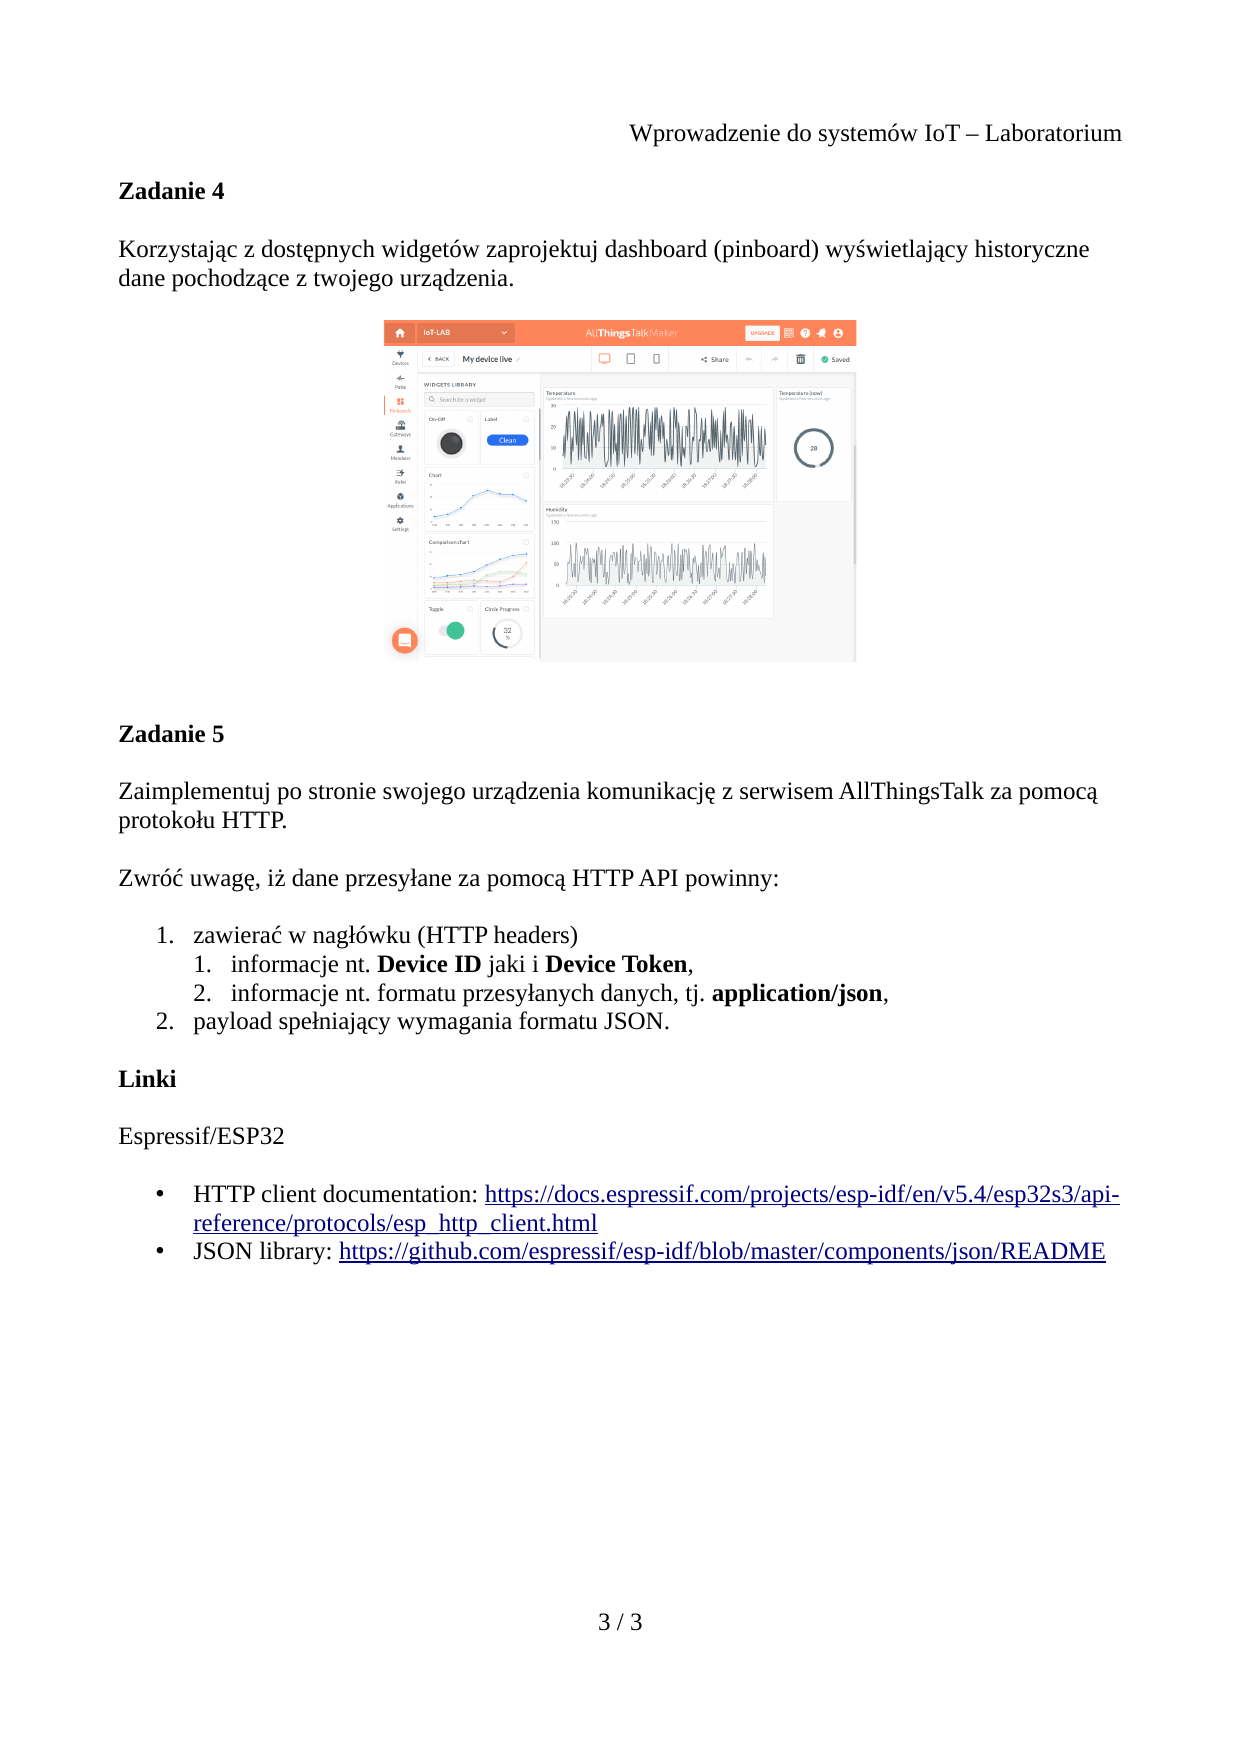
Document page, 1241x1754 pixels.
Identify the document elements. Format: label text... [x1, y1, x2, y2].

text Zadanie 4 [118, 176, 1122, 205]
list zawierać w nagłówku (HTTP headers) [156, 920, 1122, 949]
list informacje nt. formatu przesyłanych danych, tj. application/json, [193, 978, 1122, 1006]
list JSON library: https://github.com/espressif/esp-idf/blob/master/components/json/README [156, 1236, 1122, 1265]
list HTTP client documentation: https://docs.espressif.com/projects/esp-idf/en/v5.4/esp32s3/api-reference/protocols/esp_http_client.html [156, 1179, 1122, 1236]
text Zaimplementuj po stronie swojego urządzenia komunikację z serwisem AllThingsTalk za pomocą protokołu HTTP. [118, 776, 1122, 834]
text Espressif/ESP32 [118, 1121, 1122, 1150]
text Zwróć uwagę, iż dane przesyłane za pomocą HTTP API powinny: [118, 863, 1122, 891]
text Korzystając z dostępnych widgetów zaprojektuj dashboard (pinboard) wyświetlający historyczne dane pochodzące z twojego urządzenia. [118, 234, 1122, 291]
text Zadanie 5 [118, 719, 1122, 748]
list informacje nt. Device ID jaki i Device Token, [193, 949, 1122, 978]
text Linki [118, 1064, 1122, 1093]
list payload spełniający wymagania formatu JSON. [156, 1006, 1122, 1035]
picture [383, 320, 857, 662]
